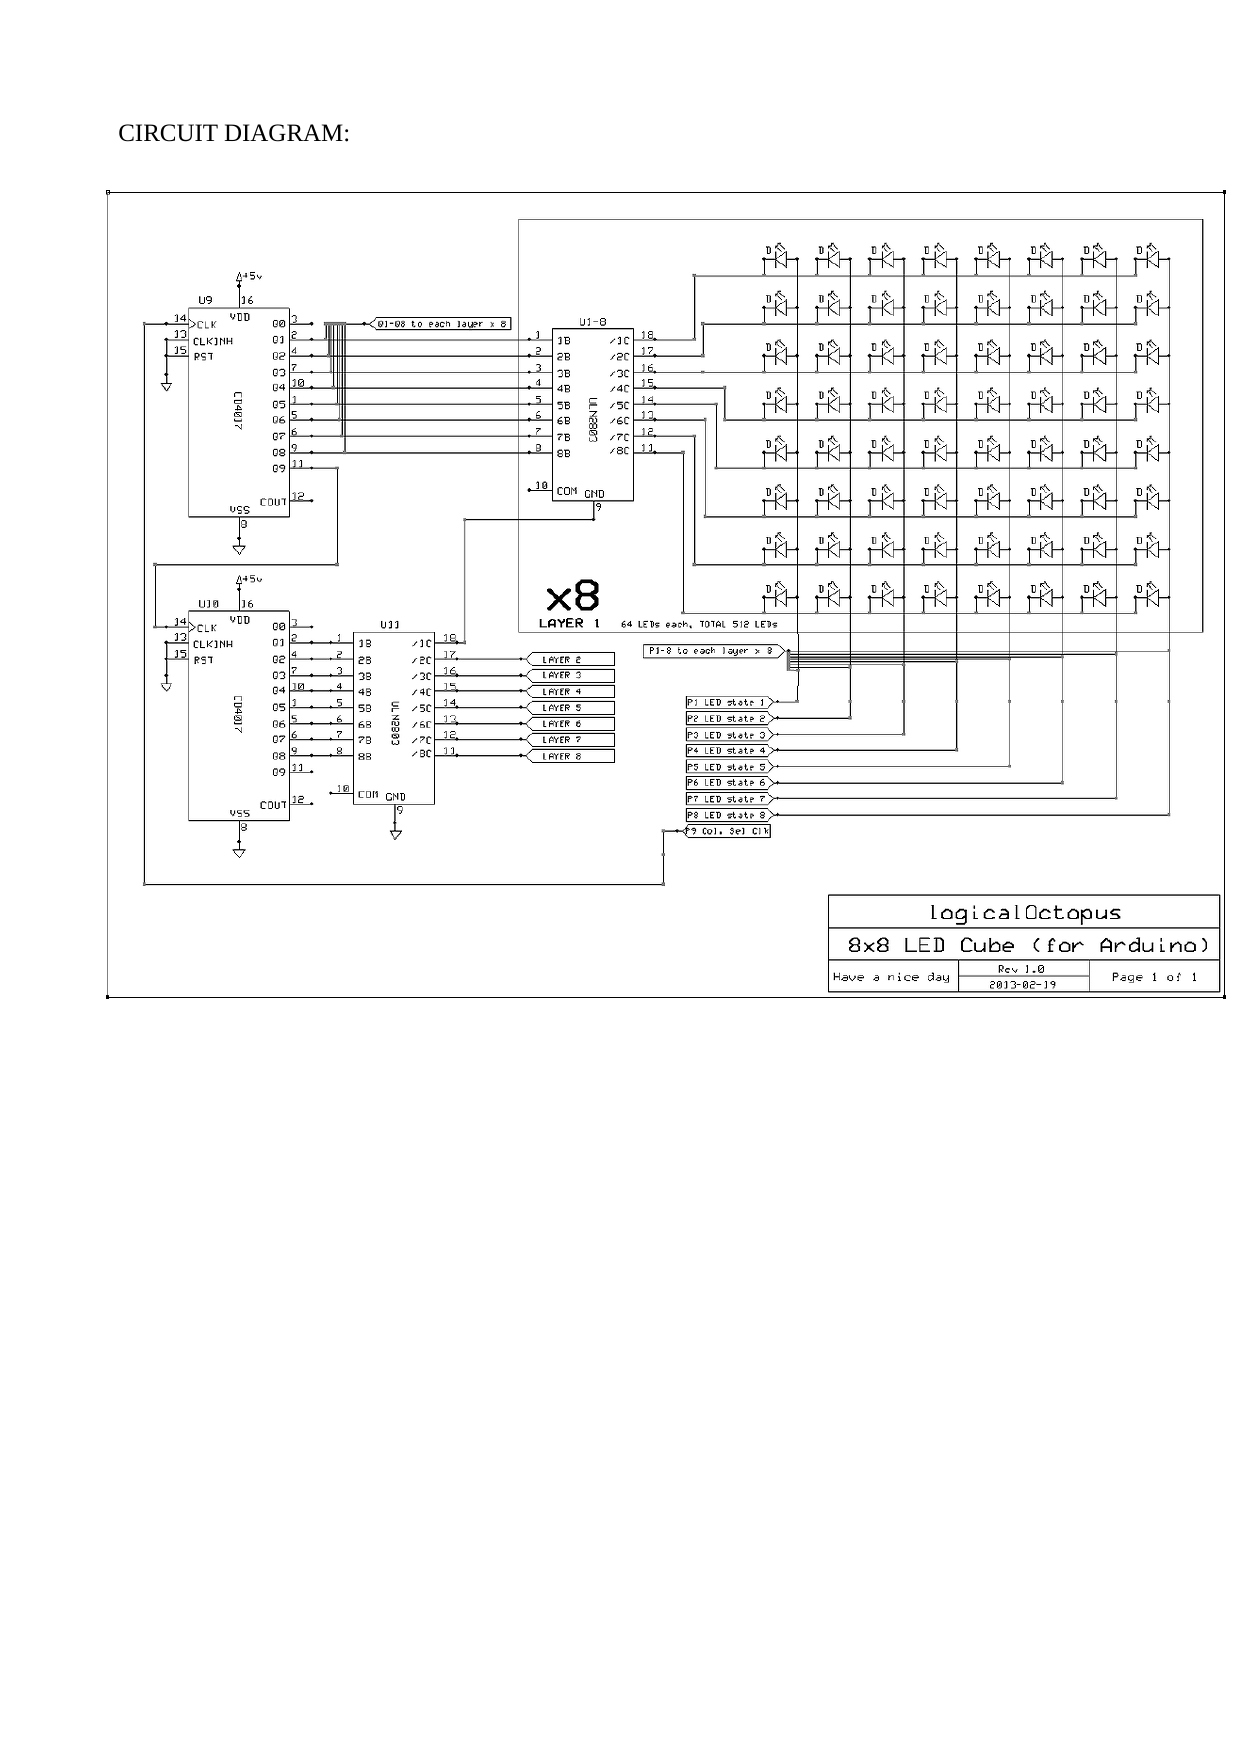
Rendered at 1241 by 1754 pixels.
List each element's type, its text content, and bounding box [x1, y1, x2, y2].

picture [90, 175, 1241, 1014]
text CIRCUIT DIAGRAM: [118, 118, 1122, 147]
